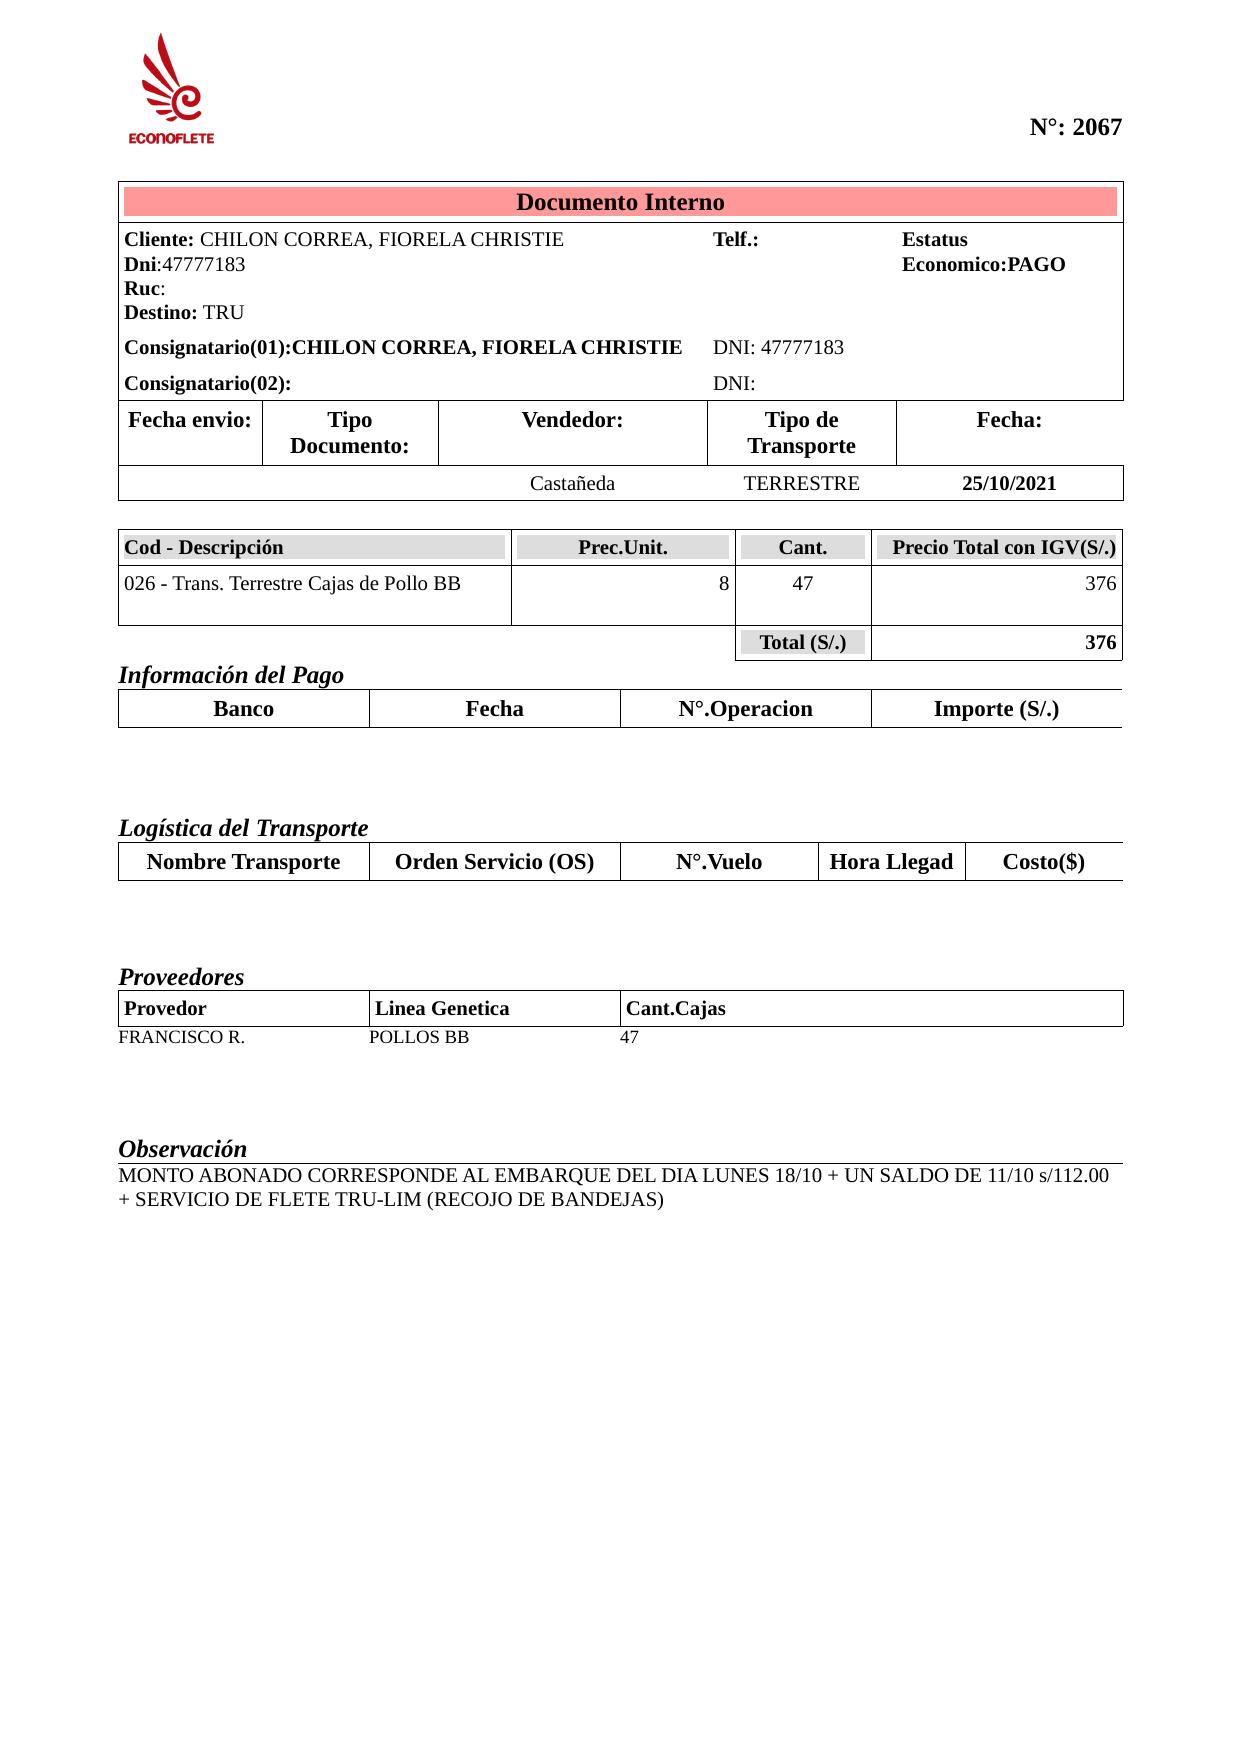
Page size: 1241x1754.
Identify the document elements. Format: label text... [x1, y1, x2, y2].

table_cell [369, 728, 620, 756]
table_cell [818, 904, 965, 933]
table_header N°.Operacion [621, 690, 871, 727]
table_cell POLLOS BB [369, 1027, 620, 1048]
table_cell [369, 1112, 620, 1134]
table_cell Estatus Economico:PAGO [896, 223, 1123, 329]
table_cell [965, 904, 1123, 933]
table_cell [119, 466, 262, 500]
table_cell Telf.: [707, 223, 896, 329]
table_cell [369, 1091, 620, 1112]
table_cell Total (S/.) [736, 626, 871, 660]
table_header Cant. [736, 530, 871, 565]
text Proveedores [118, 962, 1122, 990]
table_cell [620, 728, 871, 756]
table_cell [369, 756, 620, 784]
table_cell [620, 785, 871, 813]
table_header Cant.Cajas [621, 991, 1123, 1026]
table_cell [118, 728, 369, 756]
table_cell 8 [512, 566, 735, 624]
table_cell [118, 1112, 369, 1134]
table_header Precio Total con IGV(S/.) [872, 530, 1122, 565]
table_cell [965, 881, 1123, 904]
table_cell [118, 933, 369, 962]
table_header Documento Interno [119, 182, 1123, 222]
table_cell [871, 756, 1122, 784]
table_cell Consignatario(02): [119, 365, 707, 400]
table_cell [818, 933, 965, 962]
table_cell 47 [620, 1027, 1123, 1048]
table_cell [118, 881, 369, 904]
table_cell 25/10/2021 [896, 466, 1123, 500]
table_cell [262, 466, 438, 500]
table_cell [965, 933, 1123, 962]
picture [118, 32, 225, 144]
table_header Banco [119, 690, 369, 727]
table_cell [620, 1091, 1123, 1112]
table_header Linea Genetica [370, 991, 620, 1026]
table_cell Fecha: [897, 401, 1123, 465]
table_cell Consignatario(01):CHILON CORREA, FIORELA CHRISTIE [119, 329, 707, 365]
table_header Importe (S/.) [872, 690, 1122, 727]
table_header Prec.Unit. [512, 530, 735, 565]
table_cell [118, 1091, 369, 1112]
table_cell [871, 785, 1122, 813]
table_cell [369, 1069, 620, 1091]
table_header MONTO ABONADO CORRESPONDE AL EMBARQUE DEL DIA LUNES 18/10 + UN SALDO DE 11/10 s/112.00 + SERVICIO DE FLETE TRU-LIM (RECOJO DE BANDEJAS) [118, 1164, 1123, 1211]
table_cell [118, 785, 369, 813]
table_cell Castañeda [438, 466, 707, 500]
table_cell [369, 1048, 620, 1069]
table_cell 376 [872, 566, 1122, 624]
table_cell [369, 785, 620, 813]
table_cell [620, 1069, 1123, 1091]
table_cell DNI: [707, 365, 1123, 400]
table_cell [620, 756, 871, 784]
table_header Orden Servicio (OS) [370, 843, 620, 880]
table_cell [511, 626, 735, 660]
table_cell 026 - Trans. Terrestre Cajas de Pollo BB [119, 566, 511, 624]
table_cell FRANCISCO R. [118, 1027, 369, 1048]
table_header Provedor [119, 991, 369, 1026]
table_cell 47 [736, 566, 871, 624]
table_header Costo($) [966, 843, 1123, 880]
table_cell [118, 1069, 369, 1091]
table_cell [118, 1048, 369, 1069]
table_cell [369, 904, 620, 933]
table_header Hora Llegad [819, 843, 965, 880]
table_header Fecha [370, 690, 620, 727]
table_cell Tipo de Transporte [708, 401, 896, 465]
table_header N°.Vuelo [621, 843, 818, 880]
table_cell 376 [872, 626, 1122, 660]
table_cell [620, 1048, 1123, 1069]
table_cell [620, 904, 818, 933]
text Observación [118, 1134, 1122, 1163]
table_cell Vendedor: [439, 401, 707, 465]
table_header Nombre Transporte [119, 843, 369, 880]
table_cell [818, 881, 965, 904]
table_header Cod - Descripción [119, 530, 511, 565]
table_cell [369, 933, 620, 962]
text Logística del Transporte [118, 813, 1122, 842]
table_cell [369, 881, 620, 904]
table_cell Fecha envio: [119, 401, 262, 465]
table_cell Tipo Documento: [263, 401, 438, 465]
table_cell [118, 626, 511, 660]
table_cell [118, 904, 369, 933]
text Información del Pago [118, 660, 1122, 689]
table_cell [118, 756, 369, 784]
table_cell [871, 728, 1122, 756]
table_cell TERRESTRE [707, 466, 896, 500]
table_cell [620, 881, 818, 904]
table_cell [620, 1112, 1123, 1134]
table_cell [620, 933, 818, 962]
table_cell DNI: 47777183 [707, 329, 1123, 365]
table_cell Cliente: CHILON CORREA, FIORELA CHRISTIE Dni:47777183 Ruc: Destino: TRU [119, 223, 707, 329]
